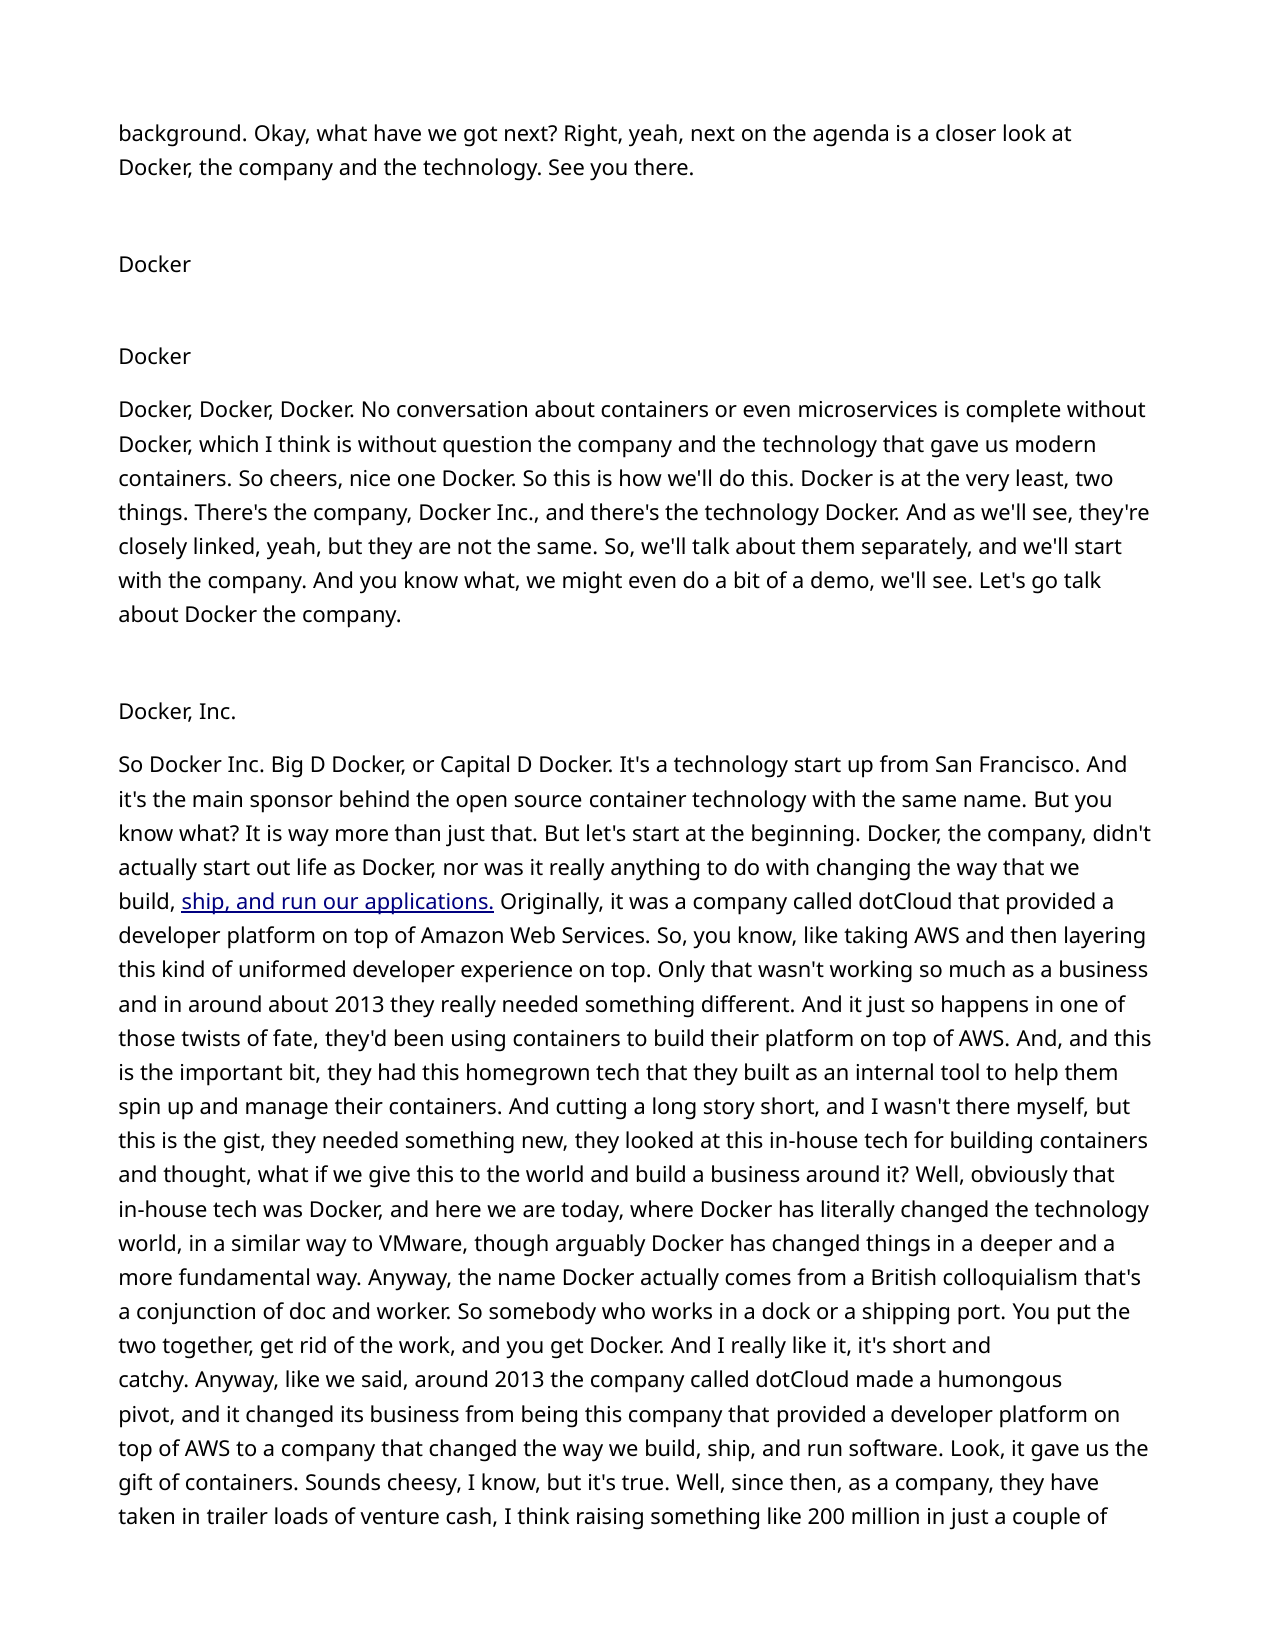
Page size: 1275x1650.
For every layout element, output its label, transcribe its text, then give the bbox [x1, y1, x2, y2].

subtitle Docker [118, 249, 1157, 279]
subtitle Docker [118, 341, 1157, 371]
text background. Okay, what have we got next? Right, yeah, next on the agenda is a closer look at Docker, the company and the technology. See you there. [118, 118, 1157, 182]
text Docker, Docker, Docker. No conversation about containers or even microservices is complete without Docker, which I think is without question the company and the technology that gave us modern containers. So cheers, nice one Docker. So this is how we'll do this. Docker is at the very least, two things. There's the company, Docker Inc., and there's the technology Docker. And as we'll see, they're closely linked, yeah, but they are not the same. So, we'll talk about them separately, and we'll start with the company. And you know what, we might even do a bit of a demo, we'll see. Let's go talk about Docker the company. [118, 394, 1157, 629]
text So Docker Inc. Big D Docker, or Capital D Docker. It's a technology start up from San Francisco. And it's the main sponsor behind the open source container technology with the same name. But you know what? It is way more than just that. But let's start at the beginning. Docker, the company, didn't actually start out life as Docker, nor was it really anything to do with changing the way that we build, ship, and run our applications. Originally, it was a company called dotCloud that provided a developer platform on top of Amazon Web Services. So, you know, like taking AWS and then layering this kind of uniformed developer experience on top. Only that wasn't working so much as a business and in around about 2013 they really needed something different. And it just so happens in one of those twists of fate, they'd been using containers to build their platform on top of AWS. And, and this is the important bit, they had this homegrown tech that they built as an internal tool to help them spin up and manage their containers. And cutting a long story short, and I wasn't there myself, but this is the gist, they needed something new, they looked at this in‑house tech for building containers and thought, what if we give this to the world and build a business around it? Well, obviously that in‑house tech was Docker, and here we are today, where Docker has literally changed the technology world, in a similar way to VMware, though arguably Docker has changed things in a deeper and a more fundamental way. Anyway, the name Docker actually comes from a British colloquialism that's a conjunction of doc and worker. So somebody who works in a dock or a shipping port. You put the two together, get rid of the work, and you get Docker. And I really like it, it's short and catchy. Anyway, like we said, around 2013 the company called dotCloud made a humongous pivot, and it changed its business from being this company that provided a developer platform on top of AWS to a company that changed the way we build, ship, and run software. Look, it gave us the gift of containers. Sounds cheesy, I know, but it's true. Well, since then, as a company, they have taken in trailer loads of venture cash, I think raising something like 200 million in just a couple of [118, 749, 1157, 1531]
subtitle Docker, Inc. [118, 696, 1157, 726]
